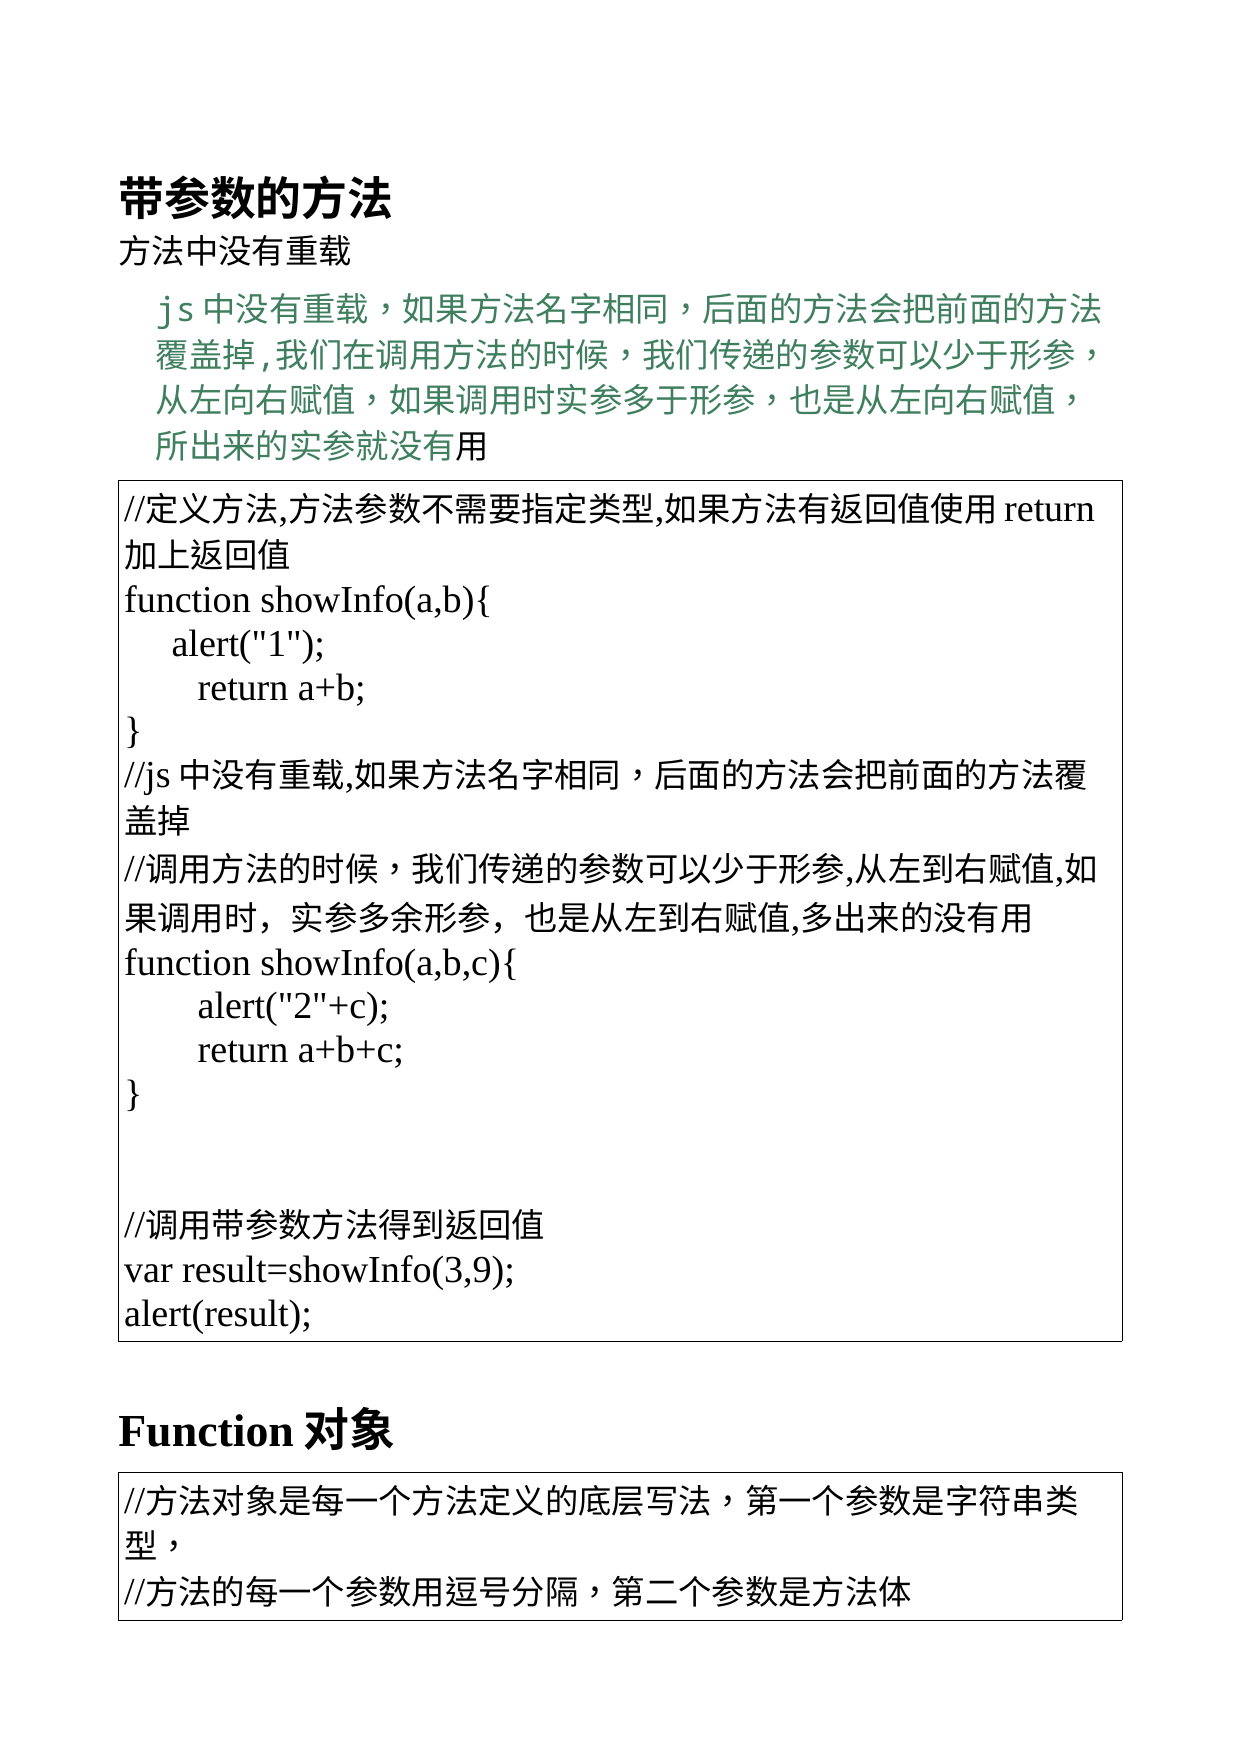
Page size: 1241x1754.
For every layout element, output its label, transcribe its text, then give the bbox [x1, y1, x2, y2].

text js中没有重载，如果方法名字相同，后面的方法会把前面的方法覆盖掉,我们在调用方法的时候，我们传递的参数可以少于形参，从左向右赋值，如果调用时实参多于形参，也是从左向右赋值，所出来的实参就没有用 [156, 286, 1122, 468]
text Function对象 [118, 1397, 1122, 1459]
text 方法中没有重载 [118, 228, 1122, 274]
table_header //定义方法,方法参数不需要指定类型,如果方法有返回值使用return加上返回值 function showInfo(a,b){ alert("1"); return a+b; } //js中没有重载,如果方法名字相同，后面的方法会把前面的方法覆盖掉 //调用方法的时候，我们传递的参数可以少于形参,从左到右赋值,如果调用时，实参多余形参，也是从左到右赋值,多出来的没有用 function showInfo(a,b,c){ alert("2"+c); return a+b+c; } //调用带参数方法得到返回值 var result=showInfo(3,9); alert(result); [119, 481, 1122, 1341]
table_header //方法对象是每一个方法定义的底层写法，第一个参数是字符串类型， //方法的每一个参数用逗号分隔，第二个参数是方法体 [119, 1473, 1122, 1620]
text 带参数的方法 [118, 162, 1122, 228]
